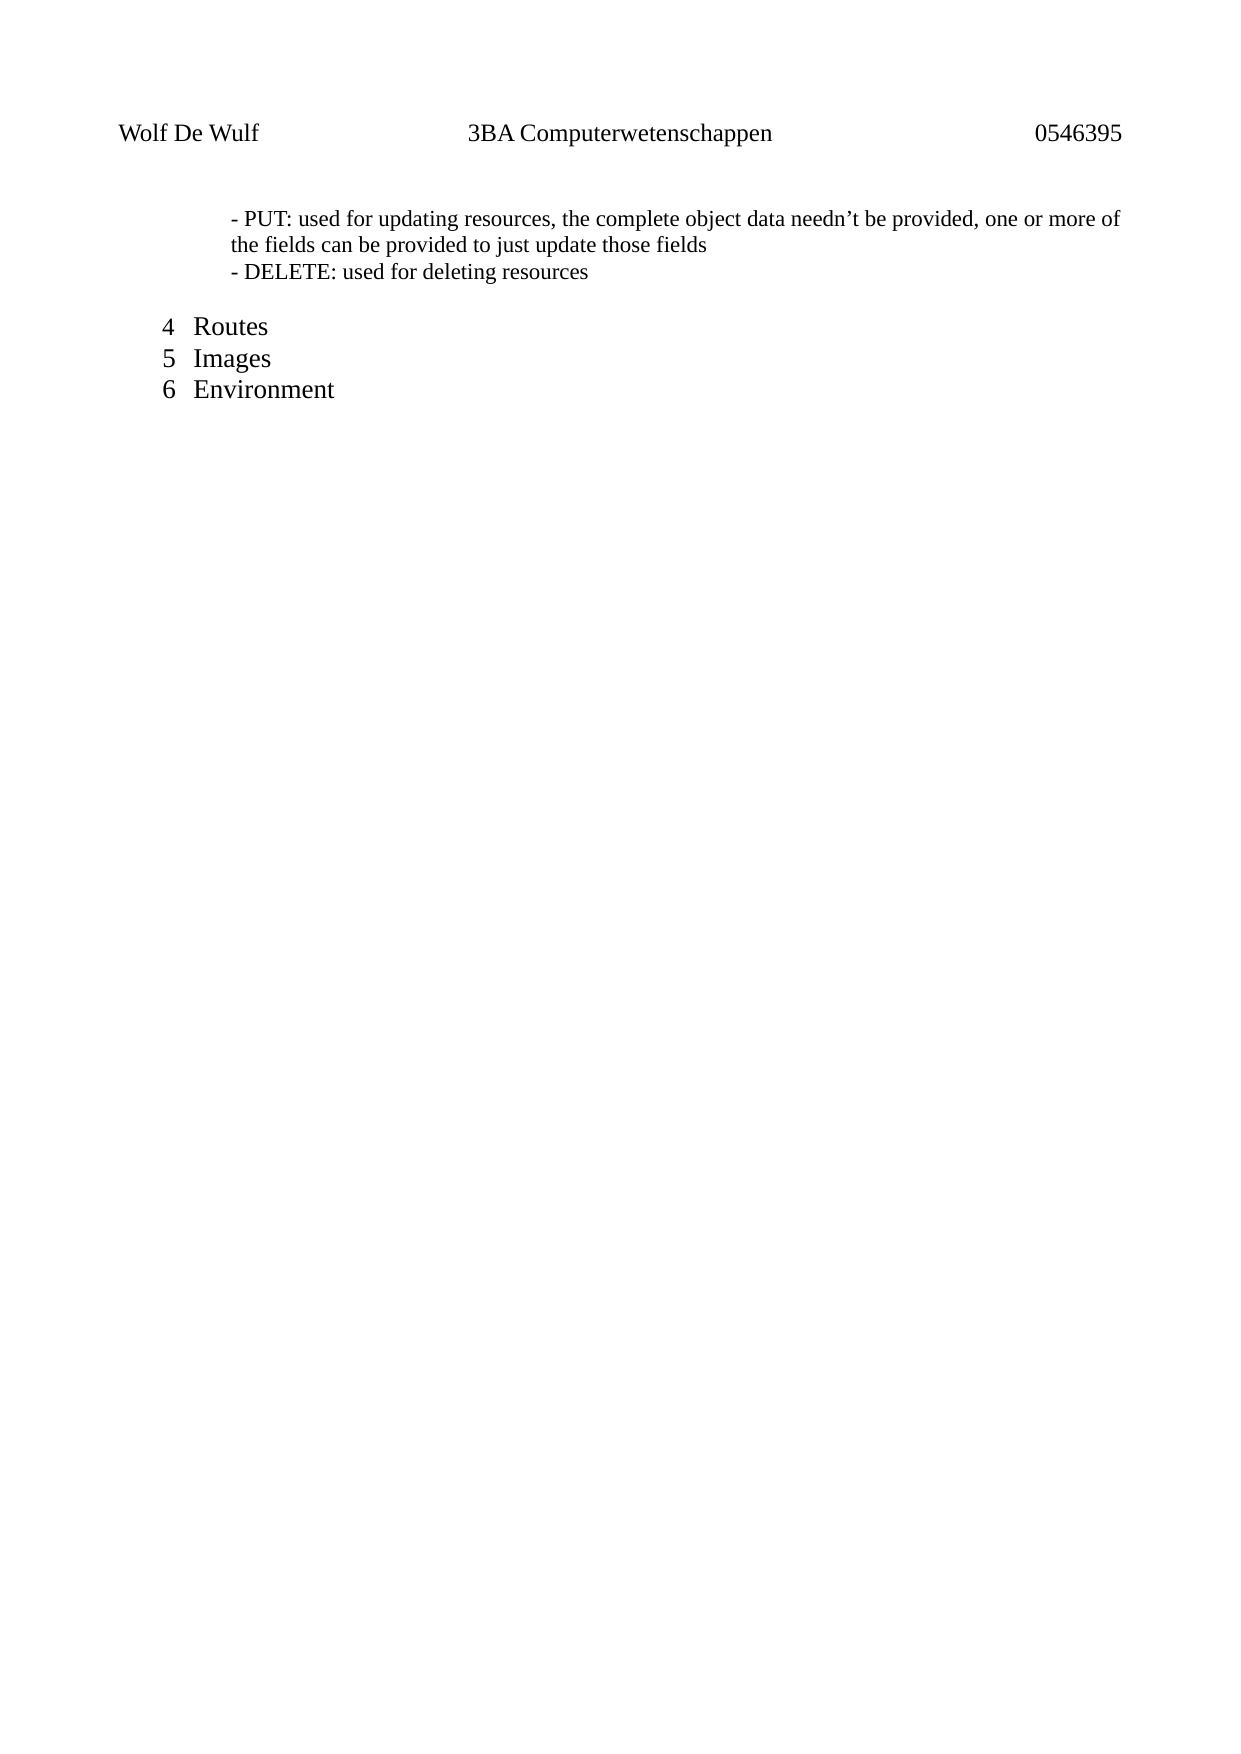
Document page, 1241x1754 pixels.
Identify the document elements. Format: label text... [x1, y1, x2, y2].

list Images [156, 342, 1122, 373]
list Routes [156, 311, 1122, 342]
list - DELETE: used for deleting resources [193, 258, 1122, 284]
list Environment [156, 373, 1122, 404]
list - PUT: used for updating resources, the complete object data needn’t be provided, one or more of the fields can be provided to just update those fields [193, 205, 1122, 258]
